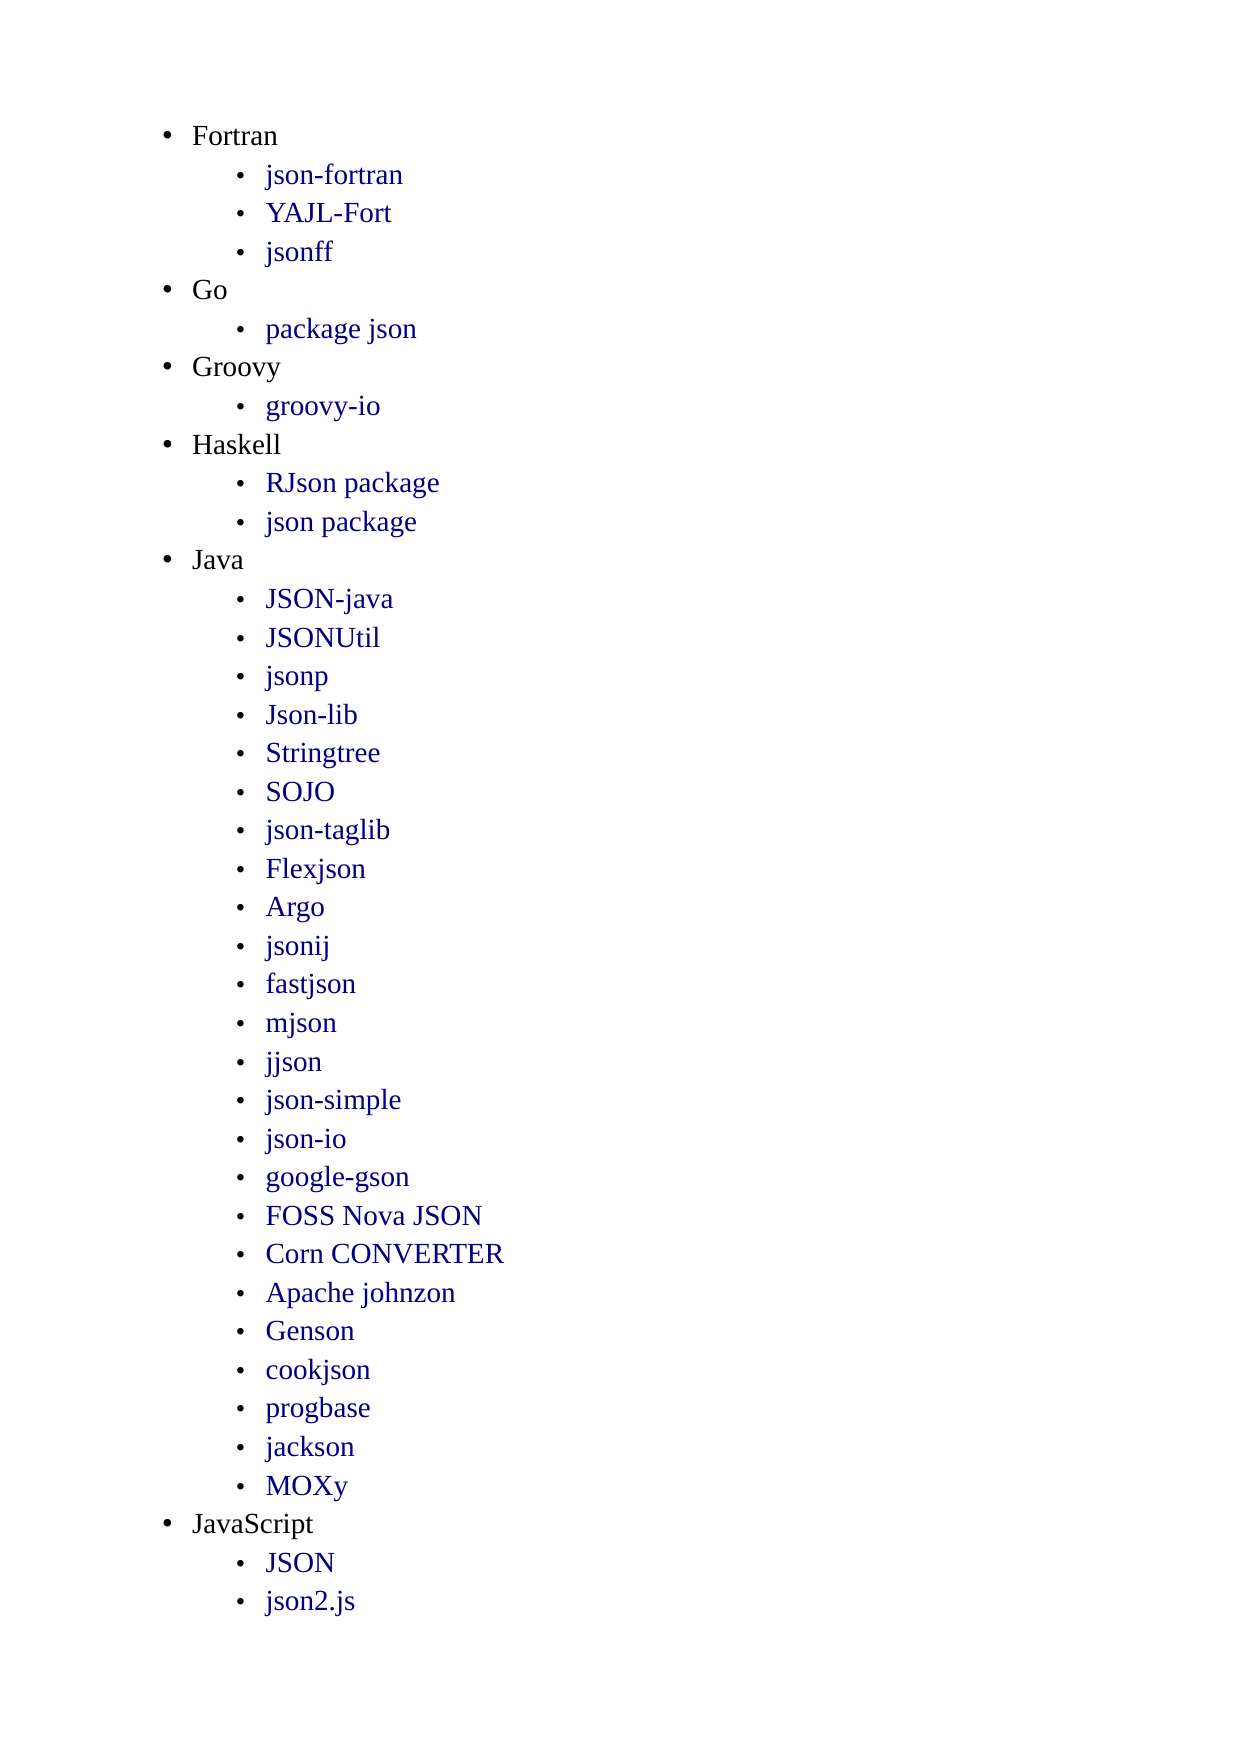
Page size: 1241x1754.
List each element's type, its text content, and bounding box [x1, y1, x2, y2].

list jsonij [236, 928, 1122, 962]
list Corn CONVERTER [236, 1236, 1122, 1270]
list google-gson [236, 1159, 1122, 1193]
list Stringtree [236, 735, 1122, 769]
list package json [236, 311, 1122, 344]
list JSONUtil [236, 620, 1122, 653]
list json2.js [236, 1583, 1122, 1617]
list SOJO [236, 774, 1122, 807]
list Json-lib [236, 697, 1122, 730]
list mjson [236, 1005, 1122, 1039]
list FOSS Nova JSON [236, 1198, 1122, 1231]
list Groovy [162, 349, 1122, 383]
list Apache johnzon [236, 1275, 1122, 1308]
list JSON-java [236, 581, 1122, 615]
list jjson [236, 1044, 1122, 1077]
list Haskell [162, 427, 1122, 460]
list Argo [236, 889, 1122, 923]
list Go [162, 272, 1122, 306]
list jackson [236, 1429, 1122, 1463]
list jsonp [236, 658, 1122, 692]
list Java [162, 542, 1122, 576]
list groovy-io [236, 388, 1122, 422]
list json-taglib [236, 812, 1122, 846]
list JavaScript [162, 1506, 1122, 1540]
list json package [236, 504, 1122, 537]
list RJson package [236, 465, 1122, 499]
list json-simple [236, 1082, 1122, 1116]
list jsonff [236, 234, 1122, 267]
list json-io [236, 1121, 1122, 1154]
list fastjson [236, 967, 1122, 1000]
list YAJL-Fort [236, 195, 1122, 229]
list MOXy [236, 1468, 1122, 1501]
list Fortran [162, 118, 1122, 152]
list cookjson [236, 1352, 1122, 1386]
list progbase [236, 1391, 1122, 1424]
list Genson [236, 1313, 1122, 1347]
list json-fortran [236, 157, 1122, 190]
list Flexjson [236, 851, 1122, 884]
list JSON [236, 1545, 1122, 1578]
